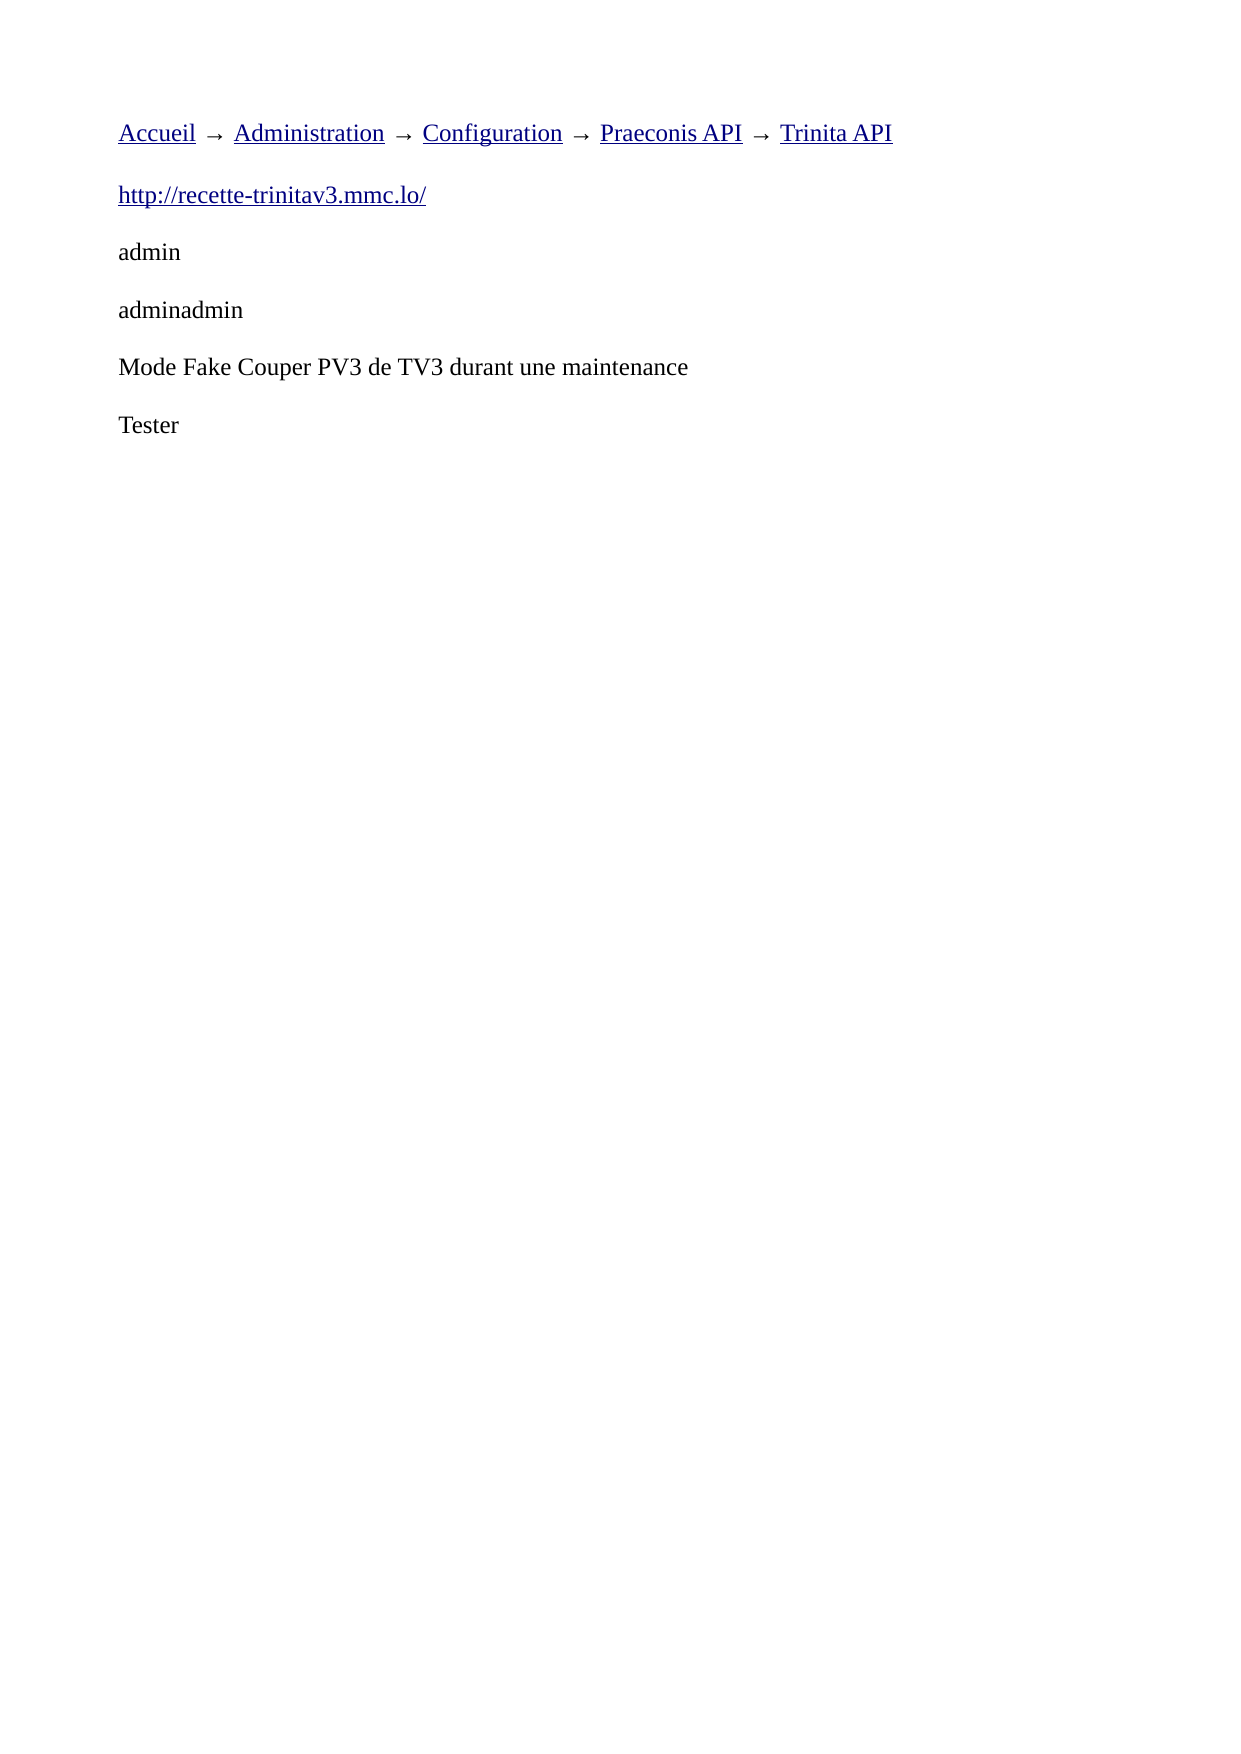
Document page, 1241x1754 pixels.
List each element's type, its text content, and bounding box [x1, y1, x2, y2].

text Accueil → Administration → Configuration → Praeconis API → Trinita API [118, 118, 1122, 147]
text Tester [118, 410, 1122, 439]
text adminadmin [118, 295, 1122, 324]
text http://recette-trinitav3.mmc.lo/ [118, 180, 1122, 209]
text Mode Fake Couper PV3 de TV3 durant une maintenance [118, 352, 1122, 381]
text admin [118, 237, 1122, 266]
